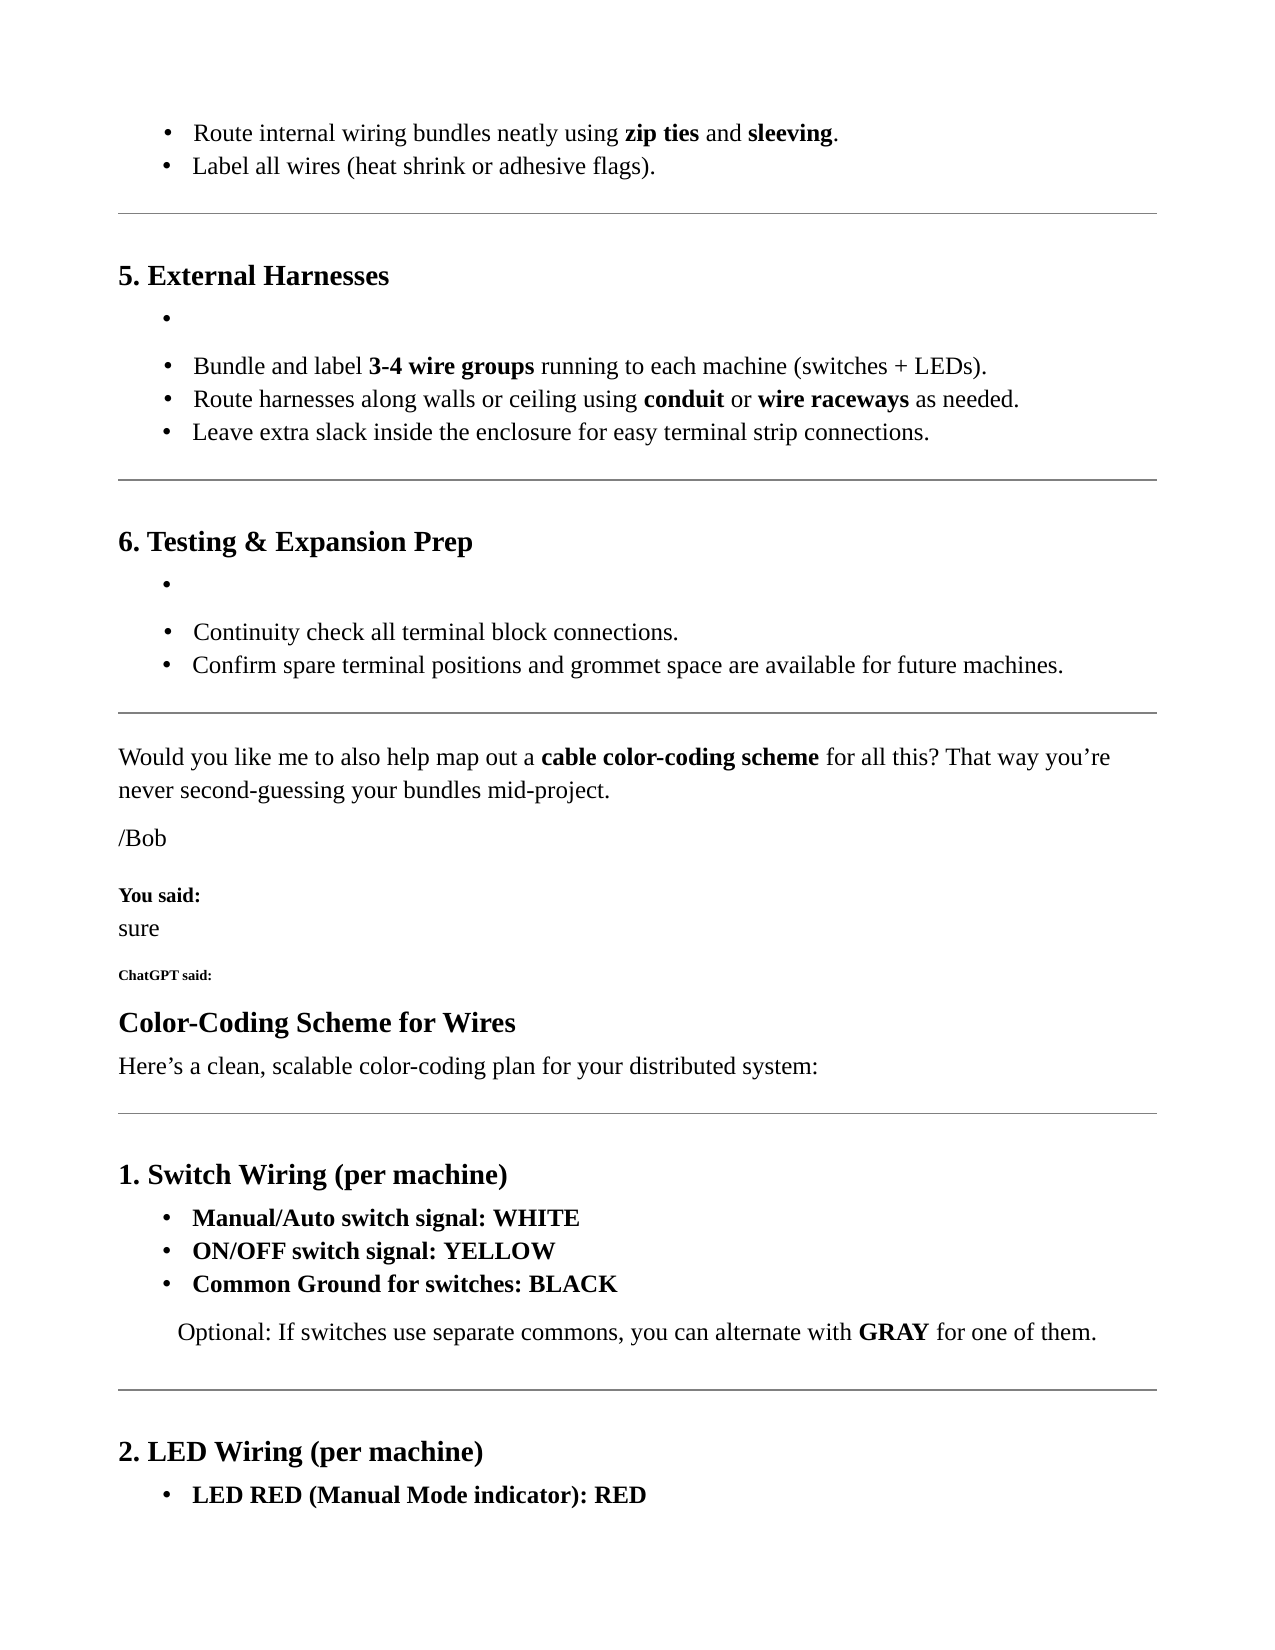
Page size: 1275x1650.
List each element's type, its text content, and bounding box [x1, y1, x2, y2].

list Bundle and label 3-4 wire groups running to each machine (switches + LEDs). [164, 351, 1157, 380]
list Leave extra slack inside the enclosure for easy terminal strip connections. [162, 417, 1157, 446]
list Continuity check all terminal block connections. [164, 617, 1157, 646]
list Common Ground for switches: BLACK [162, 1269, 1157, 1298]
subtitle 5. External Harnesses [118, 258, 1157, 291]
list Manual/Auto switch signal: WHITE [162, 1203, 1157, 1232]
subtitle 2. LED Wiring (per machine) [118, 1434, 1157, 1468]
text sure [118, 913, 1157, 942]
list Confirm spare terminal positions and grommet space are available for future machines. [162, 650, 1157, 679]
list Route internal wiring bundles neatly using zip ties and sleeving. [164, 118, 1157, 147]
subtitle Color-Coding Scheme for Wires [118, 1005, 1157, 1038]
list LED RED (Manual Mode indicator): RED [162, 1480, 1157, 1509]
text Here’s a clean, scalable color-coding plan for your distributed system: [118, 1051, 1157, 1079]
list ON/OFF switch signal: YELLOW [162, 1236, 1157, 1265]
subtitle 1. Switch Wiring (per machine) [118, 1157, 1157, 1191]
list Route harnesses along walls or ceiling using conduit or wire raceways as needed. [164, 384, 1157, 413]
subtitle ChatGPT said: [118, 967, 1157, 984]
subtitle 6. Testing & Expansion Prep [118, 524, 1157, 557]
text /Bob [118, 823, 1157, 852]
list Label all wires (heat shrink or adhesive flags). [162, 151, 1157, 180]
text Would you like me to also help map out a cable color-coding scheme for all this? That way you’re never second-guessing your bundles mid-project. [118, 742, 1157, 804]
subtitle You said: [118, 883, 1157, 907]
text Optional: If switches use separate commons, you can alternate with GRAY for one of them. [177, 1317, 1098, 1346]
